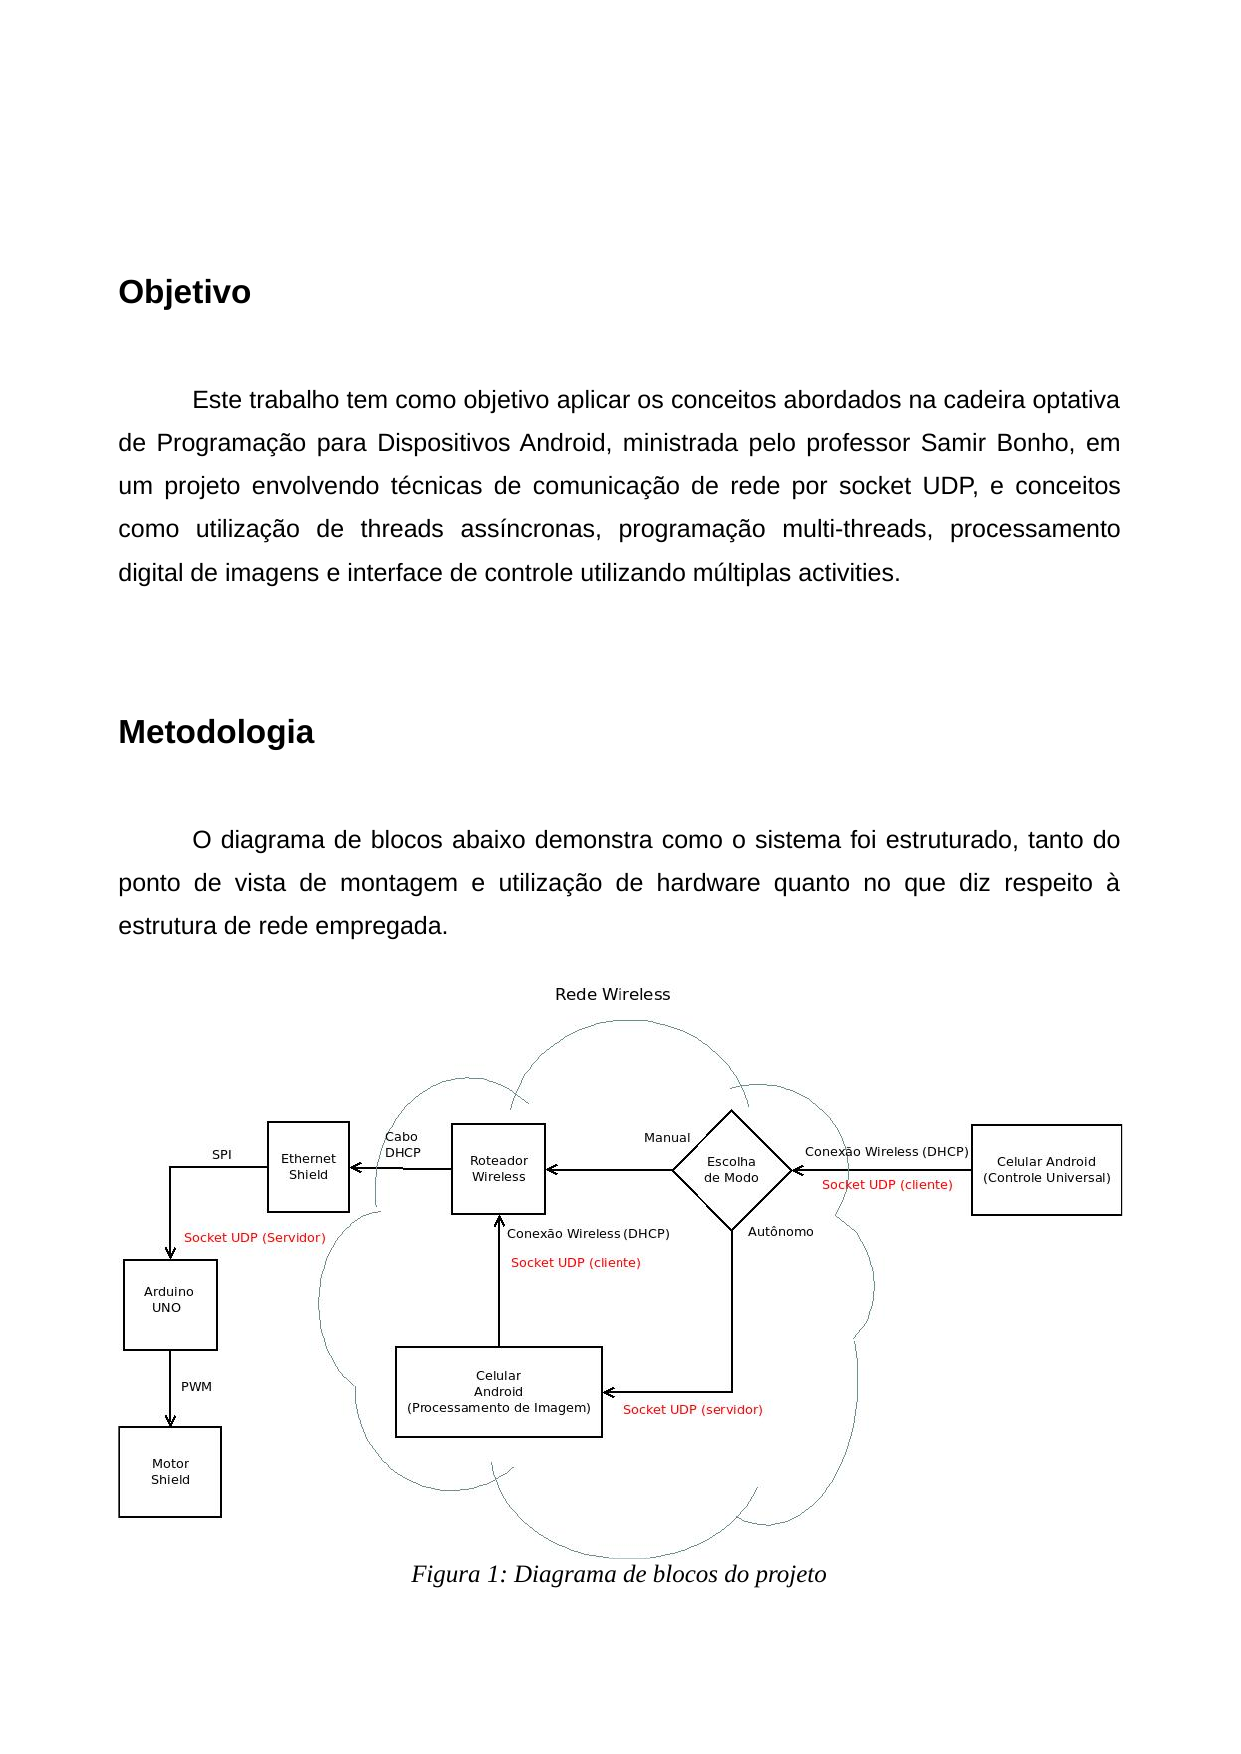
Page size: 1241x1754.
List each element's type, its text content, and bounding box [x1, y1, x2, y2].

subtitle Metodologia [118, 712, 1122, 750]
picture [118, 984, 1123, 1559]
text O diagrama de blocos abaixo demonstra como o sistema foi estruturado, tanto do ponto de vista de montagem e utilização de hardware quanto no que diz respeito à estrutura de rede empregada. [118, 825, 1122, 940]
text Figura 1: Diagrama de blocos do projeto [118, 1559, 1122, 1588]
text Este trabalho tem como objetivo aplicar os conceitos abordados na cadeira optativa de Programação para Dispositivos Android, ministrada pelo professor Samir Bonho, em um projeto envolvendo técnicas de comunicação de rede por socket UDP, e conceitos como utilização de threads assíncronas, programação multi-threads, processamento digital de imagens e interface de controle utilizando múltiplas activities. [118, 385, 1122, 586]
subtitle Objetivo [118, 272, 1122, 310]
